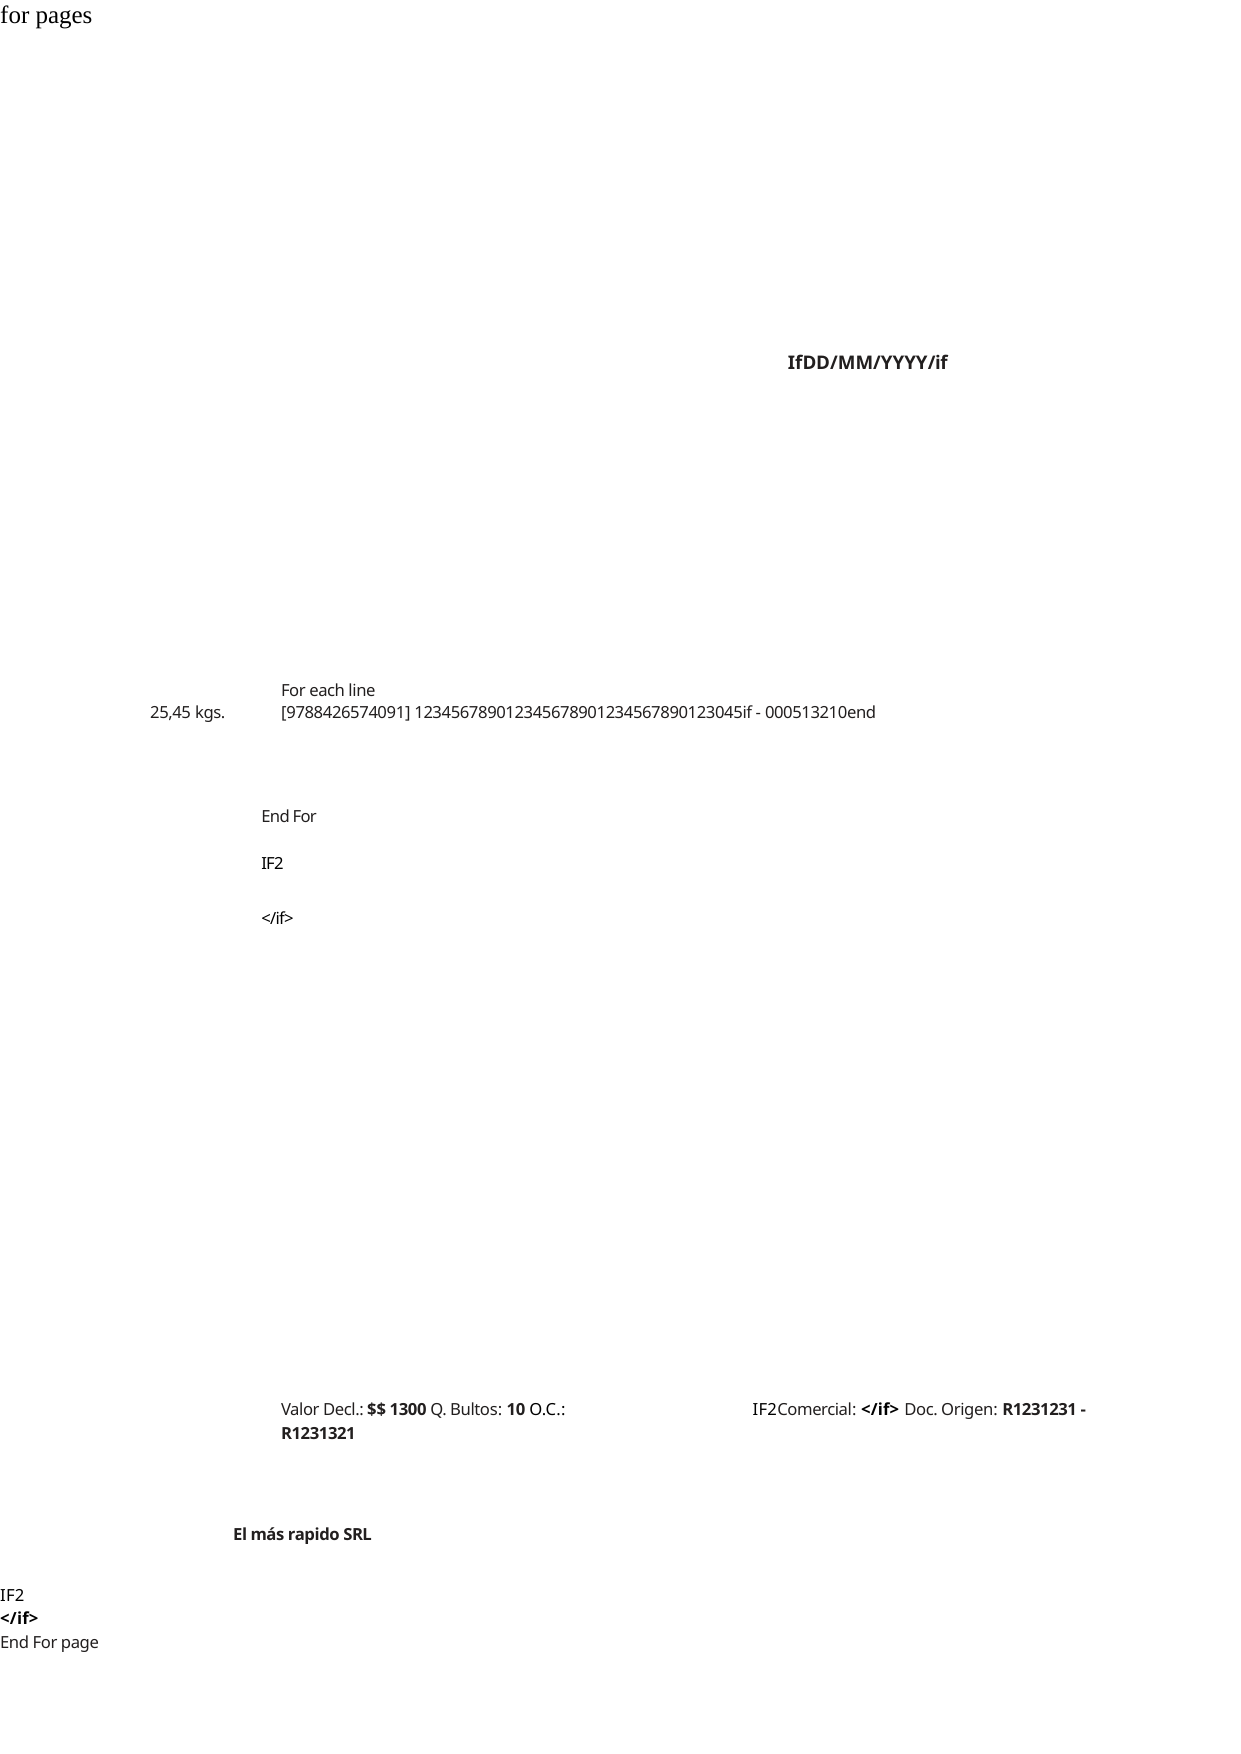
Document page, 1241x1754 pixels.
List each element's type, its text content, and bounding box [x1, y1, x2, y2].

table_cell [114, 678, 261, 701]
table_header Dirección: <partner_address(o.partner_id.commercial_partner_id)> [710, 431, 1124, 519]
text IF2 [0, 1582, 1240, 1606]
text End For page [0, 1630, 1227, 1653]
table_cell [114, 756, 261, 1393]
table_cell Factura N.º: [710, 578, 1125, 637]
table_header Cliente: <o.partner_id.commercial_partner_id.name> [120, 431, 710, 519]
table_cell End For IF2 <page['complete_list']> </if> [261, 756, 1129, 1393]
table_header <o.partner_id.commercial_partner_id.main_id_number> [757, 519, 1125, 578]
table_header Cantidad [114, 638, 261, 678]
table_cell [114, 1393, 261, 1444]
table_cell 25,45 kgs. [114, 701, 261, 756]
table_header [710, 519, 757, 578]
table_header IVA: [120, 519, 267, 578]
table_header Recibí Conforme: [799, 1492, 1137, 1582]
table_header Descripciónif - Lote / Seriee if(Venc.)end [261, 638, 1129, 678]
text </if> [0, 1606, 1240, 1630]
table_cell For each line [261, 678, 1129, 701]
table_cell Cond venta: [120, 578, 267, 637]
table_header REMITO IF2Nº: if000/ifif000/if/if Fecha: IfDD/MM/YYYY/if IF2Hoja Nº: 1/1 end if [711, 165, 1125, 431]
table_header [120, 165, 711, 431]
table_header CUIT: <o.partner_id.commercial_partner_id.main_id_number> [456, 1492, 799, 1582]
table_header Transporte: El más rapido SRL [119, 1492, 456, 1582]
table_cell [9788426574091] 123456789012345678901234567890123045if - 000513210end [261, 701, 1129, 756]
table_header <o.partner_id.commercial_partner_id.afip_responsability_type_id.name> [267, 519, 710, 578]
text for pages [0, 0, 1240, 29]
table_cell [267, 578, 710, 637]
table_cell Valor Decl.: $$ 1300 Q. Bultos: 10 O.C.: <o.customer_purchase_order> IF2Comercial: </if> Doc. Origen: R1231231 - R1231321 [261, 1393, 1129, 1444]
